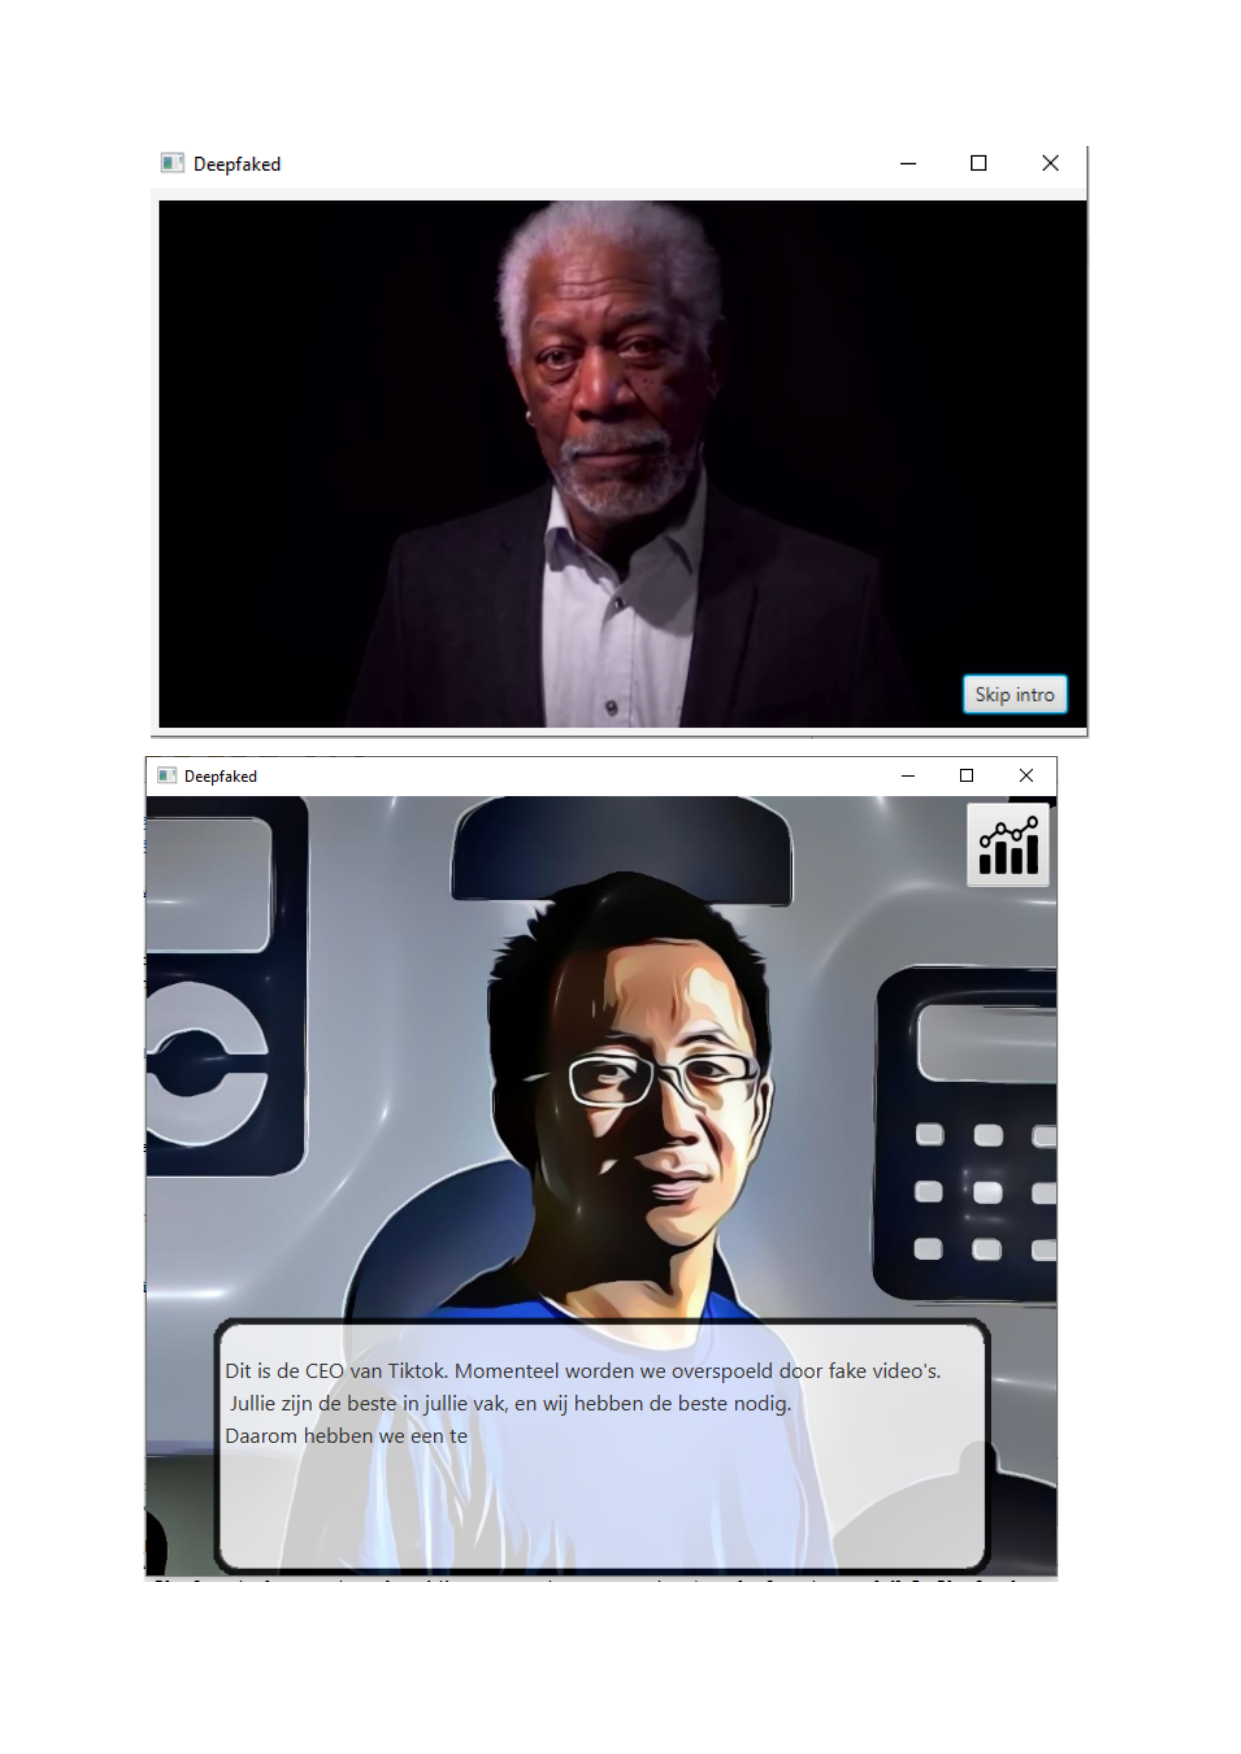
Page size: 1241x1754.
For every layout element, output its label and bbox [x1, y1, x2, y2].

picture [150, 146, 1090, 739]
picture [143, 756, 1059, 1582]
